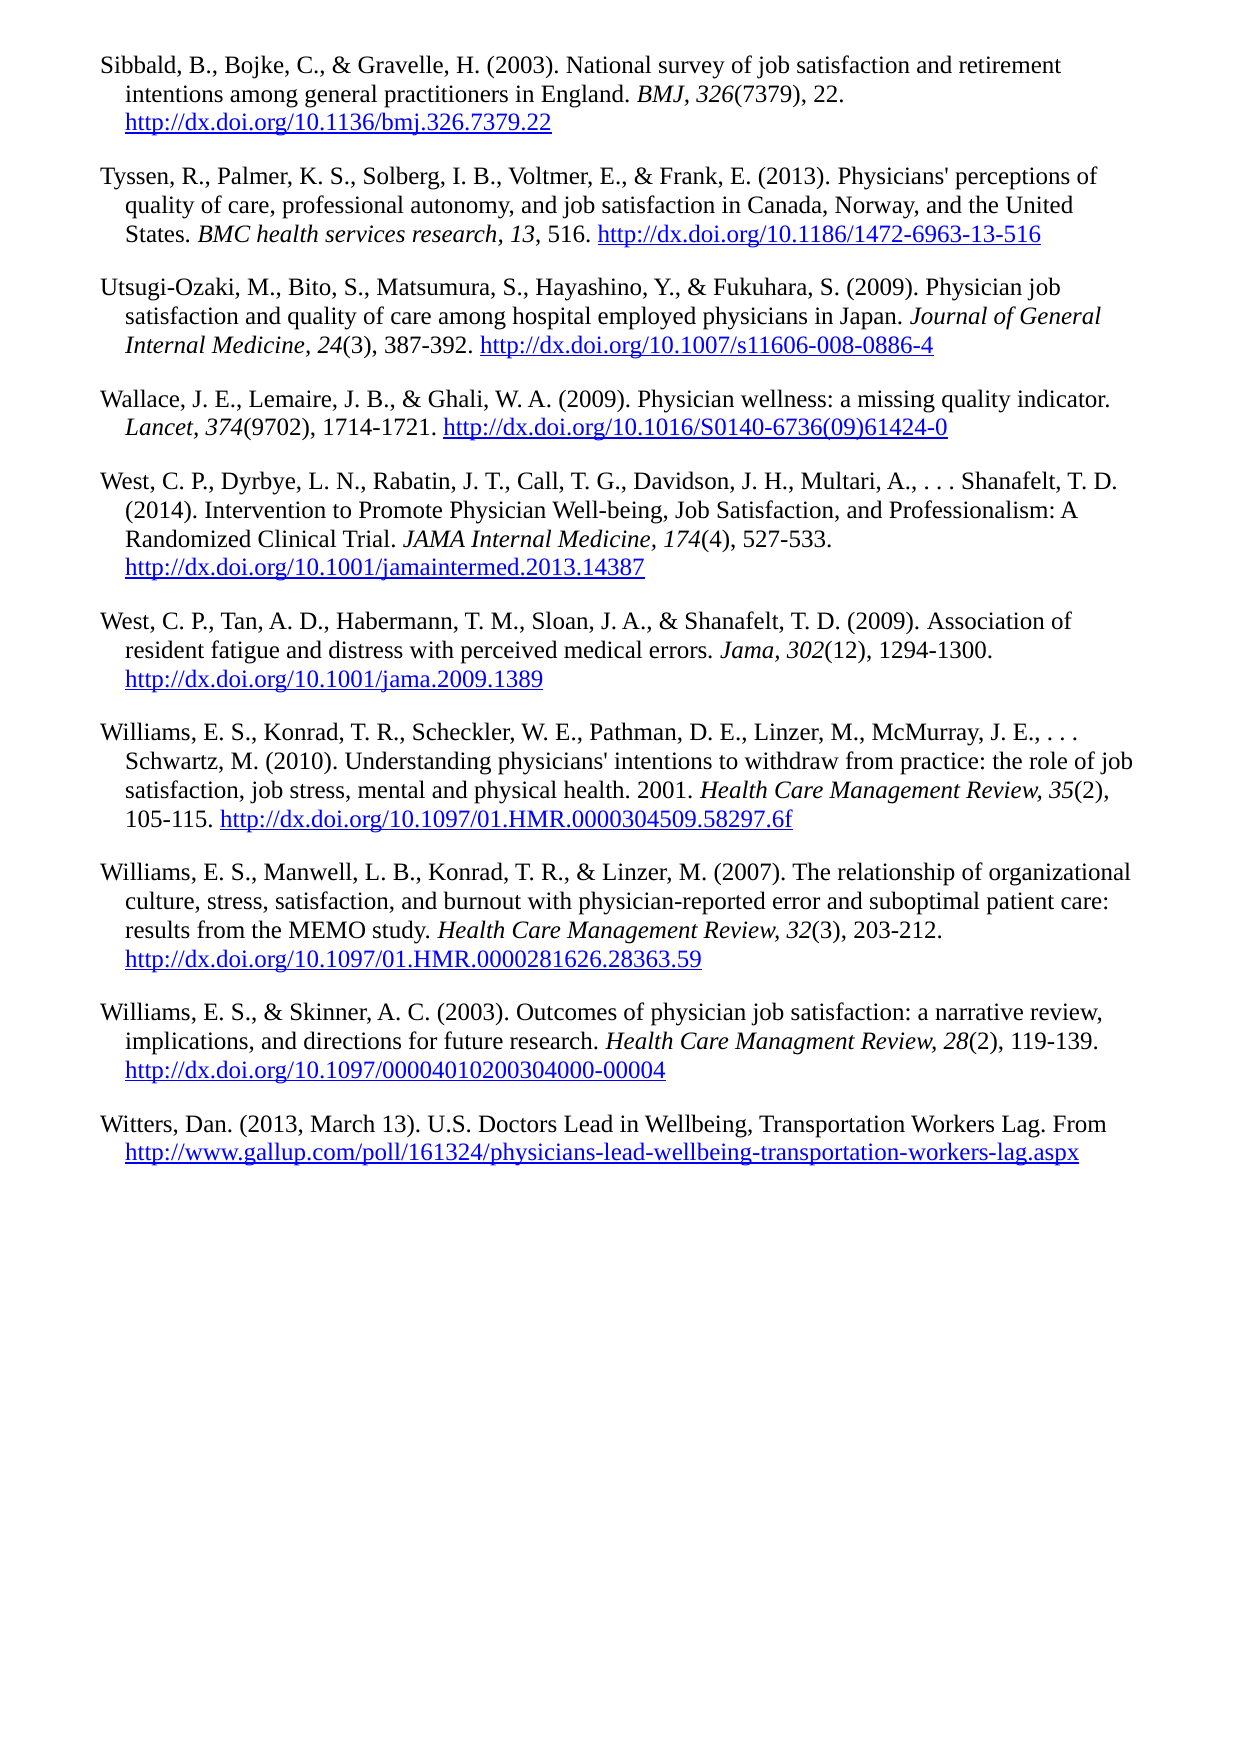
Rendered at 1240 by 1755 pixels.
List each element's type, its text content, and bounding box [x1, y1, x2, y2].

list Wallace, J. E., Lemaire, J. B., & Ghali, W. A. (2009). Physician wellness: a missing quality indicator. Lancet, 374(9702), 1714-1721. http://dx.doi.org/10.1016/S0140-6736(09)61424-0 [100, 384, 1139, 441]
list Williams, E. S., Manwell, L. B., Konrad, T. R., & Linzer, M. (2007). The relationship of organizational culture, stress, satisfaction, and burnout with physician-reported error and suboptimal patient care: results from the MEMO study. Health Care Management Review, 32(3), 203-212. http://dx.doi.org/10.1097/01.HMR.0000281626.28363.59 [100, 857, 1139, 972]
list Williams, E. S., Konrad, T. R., Scheckler, W. E., Pathman, D. E., Linzer, M., McMurray, J. E., . . . Schwartz, M. (2010). Understanding physicians' intentions to withdraw from practice: the role of job satisfaction, job stress, mental and physical health. 2001. Health Care Management Review, 35(2), 105-115. http://dx.doi.org/10.1097/01.HMR.0000304509.58297.6f [100, 717, 1139, 832]
list West, C. P., Dyrbye, L. N., Rabatin, J. T., Call, T. G., Davidson, J. H., Multari, A., . . . Shanafelt, T. D. (2014). Intervention to Promote Physician Well-being, Job Satisfaction, and Professionalism: A Randomized Clinical Trial. JAMA Internal Medicine, 174(4), 527-533. http://dx.doi.org/10.1001/jamaintermed.2013.14387 [100, 466, 1139, 581]
list Sibbald, B., Bojke, C., & Gravelle, H. (2003). National survey of job satisfaction and retirement intentions among general practitioners in England. BMJ, 326(7379), 22. http://dx.doi.org/10.1136/bmj.326.7379.22 [100, 50, 1139, 136]
list Williams, E. S., & Skinner, A. C. (2003). Outcomes of physician job satisfaction: a narrative review, implications, and directions for future research. Health Care Managment Review, 28(2), 119-139. http://dx.doi.org/10.1097/00004010200304000-00004 [100, 997, 1139, 1084]
list Witters, Dan. (2013, March 13). U.S. Doctors Lead in Wellbeing, Transportation Workers Lag. From http://www.gallup.com/poll/161324/physicians-lead-wellbeing-transportation-workers-lag.aspx [100, 1109, 1139, 1166]
list Utsugi-Ozaki, M., Bito, S., Matsumura, S., Hayashino, Y., & Fukuhara, S. (2009). Physician job satisfaction and quality of care among hospital employed physicians in Japan. Journal of General Internal Medicine, 24(3), 387-392. http://dx.doi.org/10.1007/s11606-008-0886-4 [100, 272, 1139, 359]
list West, C. P., Tan, A. D., Habermann, T. M., Sloan, J. A., & Shanafelt, T. D. (2009). Association of resident fatigue and distress with perceived medical errors. Jama, 302(12), 1294-1300. http://dx.doi.org/10.1001/jama.2009.1389 [100, 606, 1139, 692]
list Tyssen, R., Palmer, K. S., Solberg, I. B., Voltmer, E., & Frank, E. (2013). Physicians' perceptions of quality of care, professional autonomy, and job satisfaction in Canada, Norway, and the United States. BMC health services research, 13, 516. http://dx.doi.org/10.1186/1472-6963-13-516 [100, 161, 1139, 247]
